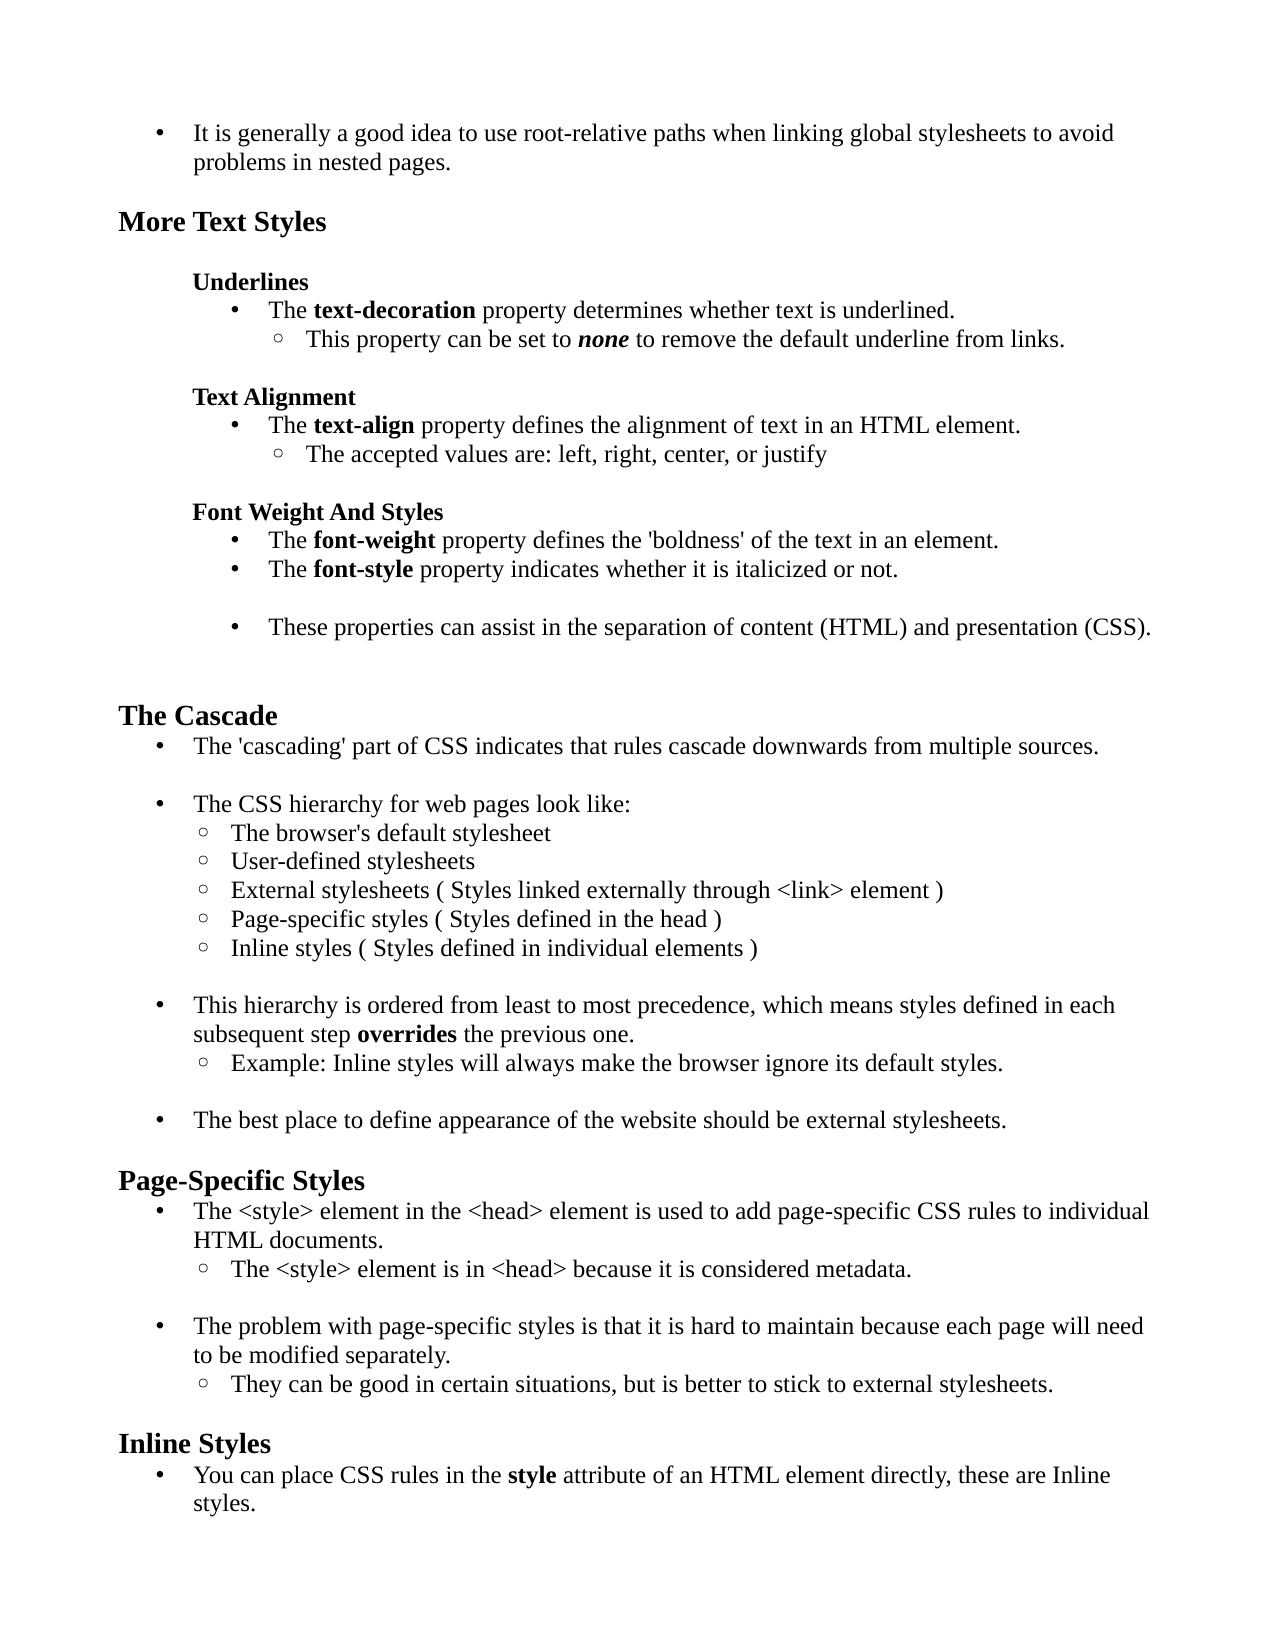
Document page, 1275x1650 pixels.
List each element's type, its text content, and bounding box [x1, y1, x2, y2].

list The text-decoration property determines whether text is underlined. [231, 295, 1157, 324]
list External stylesheets ( Styles linked externally through <link> element ) [193, 875, 1157, 904]
list The font-style property indicates whether it is italicized or not. [231, 554, 1157, 583]
text More Text Styles [118, 204, 1157, 238]
list The CSS hierarchy for web pages look like: [156, 789, 1157, 818]
list The <style> element in the <head> element is used to add page-specific CSS rules to individual HTML documents. [156, 1196, 1157, 1254]
list The text-align property defines the alignment of text in an HTML element. [231, 410, 1157, 439]
list They can be good in certain situations, but is better to stick to external stylesheets. [193, 1369, 1157, 1397]
list The problem with page-specific styles is that it is hard to maintain because each page will need to be modified separately. [156, 1311, 1157, 1369]
list The 'cascading' part of CSS indicates that rules cascade downwards from multiple sources. [156, 731, 1157, 760]
text Page-Specific Styles [118, 1163, 1157, 1196]
list Inline styles ( Styles defined in individual elements ) [193, 933, 1157, 961]
text Font Weight And Styles [118, 497, 1157, 525]
text The Cascade [118, 698, 1157, 731]
list The <style> element is in <head> because it is considered metadata. [193, 1254, 1157, 1282]
list This property can be set to none to remove the default underline from links. [268, 324, 1157, 353]
list The font-weight property defines the 'boldness' of the text in an element. [231, 525, 1157, 554]
list This hierarchy is ordered from least to most precedence, which means styles defined in each subsequent step overrides the previous one. [156, 990, 1157, 1048]
list You can place CSS rules in the style attribute of an HTML element directly, these are Inline styles. [156, 1460, 1157, 1517]
list User-defined stylesheets [193, 846, 1157, 875]
text Text Alignment [118, 382, 1157, 410]
list Page-specific styles ( Styles defined in the head ) [193, 904, 1157, 933]
list The browser's default stylesheet [193, 818, 1157, 846]
list These properties can assist in the separation of content (HTML) and presentation (CSS). [231, 612, 1157, 640]
list Example: Inline styles will always make the browser ignore its default styles. [193, 1048, 1157, 1076]
text Underlines [118, 267, 1157, 295]
list The accepted values are: left, right, center, or justify [268, 439, 1157, 468]
list The best place to define appearance of the website should be external stylesheets. [156, 1105, 1157, 1134]
list It is generally a good idea to use root-relative paths when linking global stylesheets to avoid problems in nested pages. [156, 118, 1157, 176]
text Inline Styles [118, 1426, 1157, 1460]
